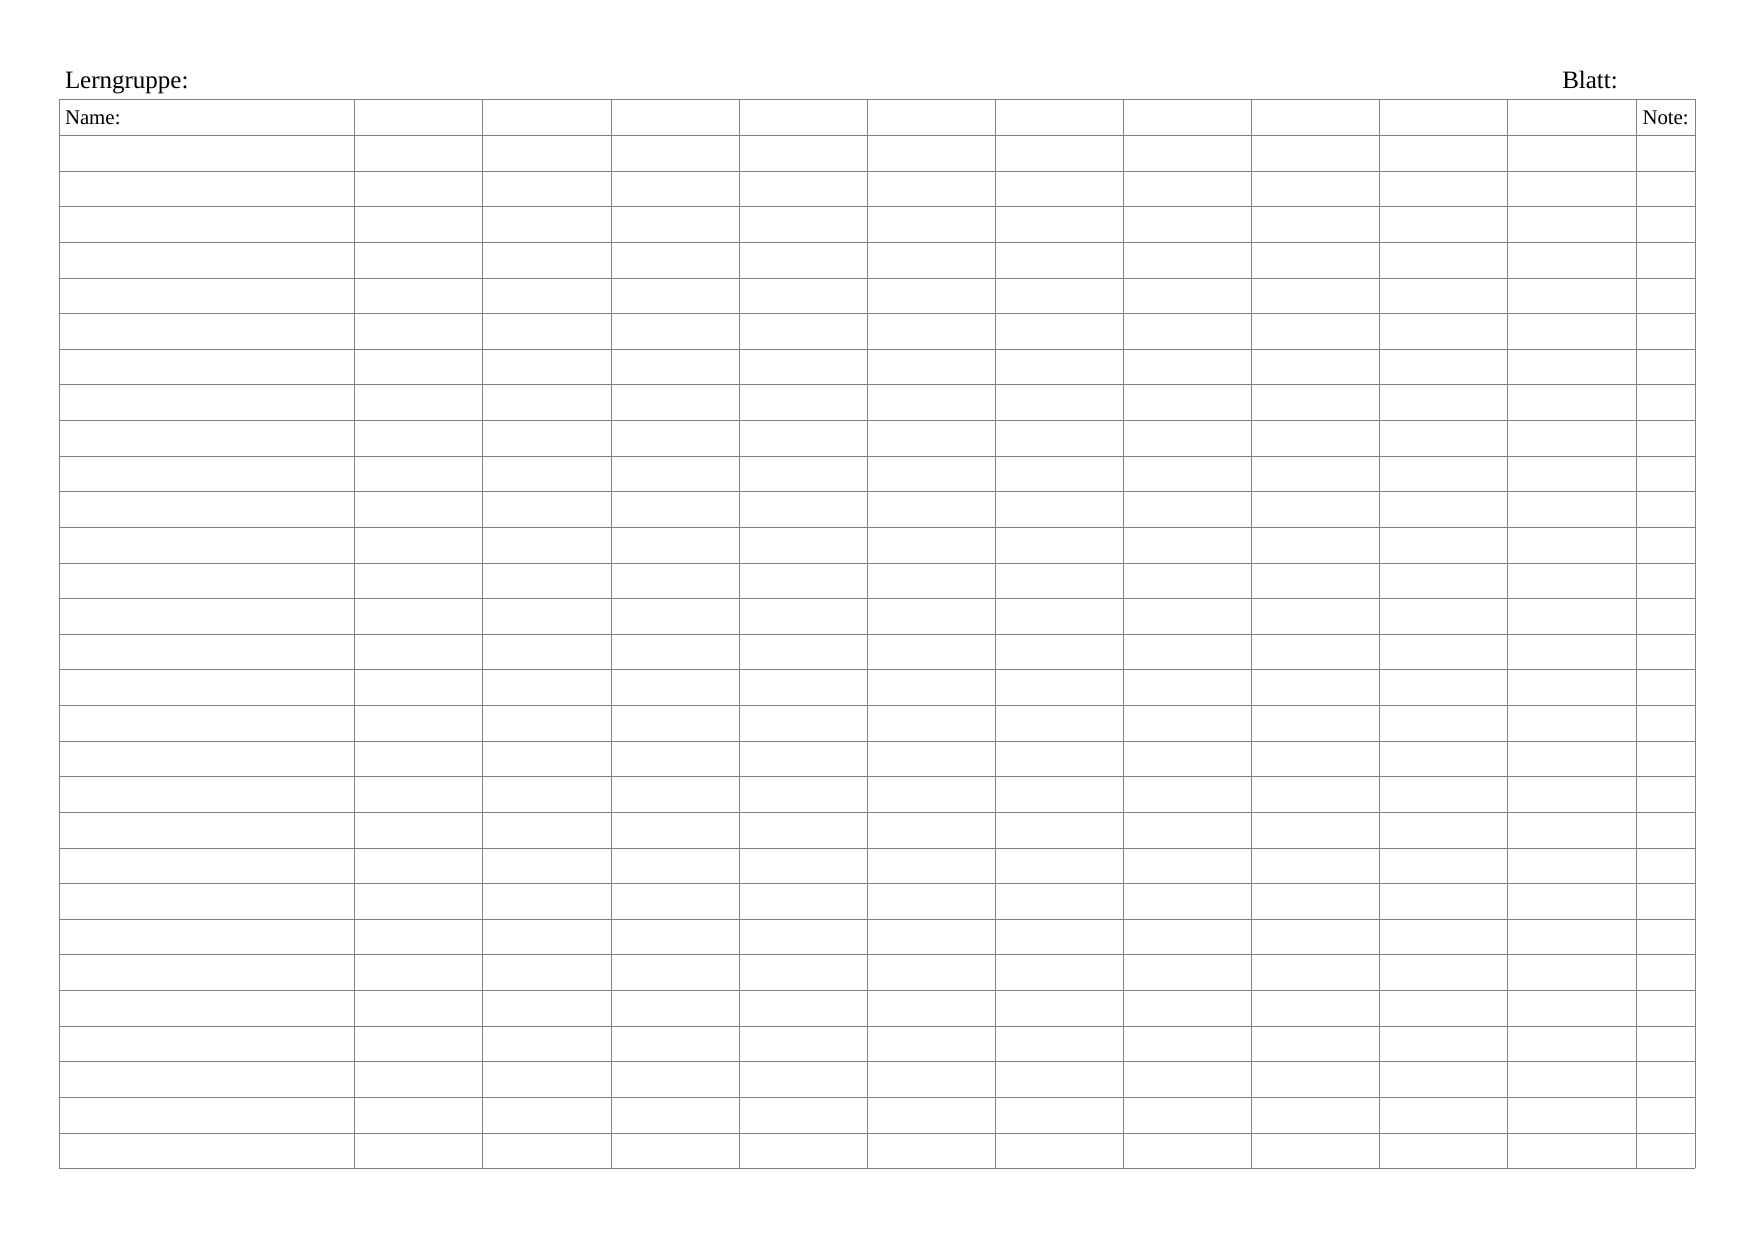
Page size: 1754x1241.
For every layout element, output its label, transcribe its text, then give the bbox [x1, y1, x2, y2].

table_cell [1124, 813, 1251, 847]
table_cell [612, 742, 739, 776]
table_cell [1124, 350, 1251, 384]
table_cell [483, 884, 611, 919]
table_cell [1637, 136, 1695, 171]
table_cell [483, 1098, 611, 1132]
table_cell [868, 492, 995, 527]
table_cell [1508, 991, 1636, 1026]
table_cell [1252, 920, 1379, 954]
table_cell [483, 207, 611, 242]
table_cell [1252, 350, 1379, 384]
table_cell [868, 991, 995, 1026]
table_cell [483, 1134, 611, 1168]
table_cell [60, 742, 354, 776]
table_cell [1508, 955, 1636, 990]
table_cell [60, 599, 354, 634]
table_cell [1508, 172, 1636, 206]
table_cell [483, 172, 611, 206]
table_header [1379, 59, 1507, 99]
table_cell [612, 1098, 739, 1132]
table_cell [483, 955, 611, 990]
table_cell [612, 599, 739, 634]
table_cell [1637, 279, 1695, 313]
table_cell [1508, 813, 1636, 847]
table_header [611, 59, 739, 99]
table_cell [868, 955, 995, 990]
table_cell [1124, 492, 1251, 527]
table_cell [868, 813, 995, 847]
table_cell [612, 100, 739, 135]
table_cell [355, 528, 482, 562]
table_cell [60, 635, 354, 669]
table_cell [1637, 813, 1695, 847]
table_cell [996, 1027, 1123, 1061]
table_cell [1124, 884, 1251, 919]
table_cell [612, 849, 739, 883]
table_header [354, 59, 482, 99]
table_cell [1252, 564, 1379, 598]
table_cell [612, 136, 739, 171]
table_cell [740, 920, 867, 954]
table_cell [1380, 813, 1507, 847]
table_cell [740, 1062, 867, 1097]
table_cell [1124, 279, 1251, 313]
table_cell [1637, 492, 1695, 527]
table_cell [483, 599, 611, 634]
table_cell [868, 279, 995, 313]
table_cell [1252, 599, 1379, 634]
table_cell [868, 528, 995, 562]
table_cell [1252, 635, 1379, 669]
table_cell [612, 528, 739, 562]
table_cell [60, 920, 354, 954]
table_cell [612, 207, 739, 242]
table_cell [740, 350, 867, 384]
table_cell [612, 279, 739, 313]
table_cell [996, 421, 1123, 456]
table_cell [1380, 635, 1507, 669]
table_cell [1508, 136, 1636, 171]
table_cell [483, 564, 611, 598]
table_cell [1637, 955, 1695, 990]
table_cell [1252, 314, 1379, 349]
table_cell [1508, 564, 1636, 598]
table_cell [483, 243, 611, 277]
table_cell [1637, 1134, 1695, 1168]
table_cell [740, 564, 867, 598]
table_cell [1637, 243, 1695, 277]
table_cell [1380, 955, 1507, 990]
table_cell [1380, 1027, 1507, 1061]
table_cell [483, 314, 611, 349]
table_cell [60, 955, 354, 990]
table_cell [355, 777, 482, 812]
table_cell [483, 706, 611, 741]
table_cell [612, 813, 739, 847]
table_cell [1508, 849, 1636, 883]
table_cell [355, 492, 482, 527]
table_cell [483, 670, 611, 705]
table_cell [740, 1098, 867, 1132]
table_cell [1124, 599, 1251, 634]
table_cell [1637, 207, 1695, 242]
table_header [1251, 59, 1379, 99]
table_cell [612, 706, 739, 741]
table_cell [483, 136, 611, 171]
table_cell [1380, 564, 1507, 598]
table_cell [868, 920, 995, 954]
table_cell [612, 457, 739, 491]
table_cell [60, 279, 354, 313]
table_cell [868, 884, 995, 919]
table_cell [1252, 492, 1379, 527]
table_cell [740, 279, 867, 313]
table_cell [612, 1062, 739, 1097]
table_cell [868, 385, 995, 420]
table_cell [996, 492, 1123, 527]
table_cell [1380, 207, 1507, 242]
table_cell [740, 421, 867, 456]
table_cell [996, 350, 1123, 384]
table_cell [740, 492, 867, 527]
table_header [1123, 59, 1251, 99]
table_cell [1252, 884, 1379, 919]
table_cell [1508, 599, 1636, 634]
table_cell [1637, 421, 1695, 456]
table_cell [1252, 172, 1379, 206]
table_cell [60, 849, 354, 883]
table_cell [1637, 920, 1695, 954]
table_cell [1380, 670, 1507, 705]
table_cell [355, 991, 482, 1026]
table_cell [1252, 279, 1379, 313]
table_cell [60, 1098, 354, 1132]
table_cell [1252, 813, 1379, 847]
table_cell [1508, 1134, 1636, 1168]
table_cell [740, 777, 867, 812]
table_cell [996, 991, 1123, 1026]
table_cell [1637, 777, 1695, 812]
table_cell [483, 350, 611, 384]
table_cell [868, 207, 995, 242]
table_cell [1380, 849, 1507, 883]
table_cell [612, 920, 739, 954]
table_cell [1124, 457, 1251, 491]
table_cell [1252, 849, 1379, 883]
table_cell [1252, 991, 1379, 1026]
table_cell [1252, 1027, 1379, 1061]
table_header [995, 59, 1123, 99]
table_cell [996, 243, 1123, 277]
table_cell [1124, 314, 1251, 349]
table_cell [740, 849, 867, 883]
table_cell [1508, 777, 1636, 812]
table_cell [868, 1098, 995, 1132]
table_cell [1637, 991, 1695, 1026]
table_cell [355, 599, 482, 634]
table_cell [483, 813, 611, 847]
table_cell [1380, 884, 1507, 919]
table_cell [1380, 457, 1507, 491]
table_cell [612, 172, 739, 206]
table_cell [1508, 243, 1636, 277]
table_cell [996, 813, 1123, 847]
table_cell [612, 884, 739, 919]
table_cell [740, 706, 867, 741]
table_cell [868, 243, 995, 277]
table_cell Note: [1637, 100, 1695, 135]
table_cell [740, 1027, 867, 1061]
table_cell [483, 385, 611, 420]
table_cell [1380, 528, 1507, 562]
table_cell [1380, 243, 1507, 277]
table_cell [60, 528, 354, 562]
table_cell [1252, 1134, 1379, 1168]
table_cell [1124, 849, 1251, 883]
table_cell [996, 457, 1123, 491]
table_cell [483, 920, 611, 954]
table_cell [868, 136, 995, 171]
table_cell [1508, 279, 1636, 313]
table_cell [996, 1062, 1123, 1097]
table_cell [1637, 564, 1695, 598]
table_cell [1508, 1098, 1636, 1132]
table_cell [1124, 742, 1251, 776]
table_cell [355, 207, 482, 242]
table_cell [483, 1062, 611, 1097]
table_cell [355, 457, 482, 491]
table_cell [1380, 1098, 1507, 1132]
table_cell [1124, 1062, 1251, 1097]
table_cell [1637, 314, 1695, 349]
table_cell [1124, 1027, 1251, 1061]
table_cell [868, 314, 995, 349]
table_cell [1380, 350, 1507, 384]
table_cell [483, 1027, 611, 1061]
table_cell [996, 1134, 1123, 1168]
table_cell [740, 955, 867, 990]
table_header Blatt: [1508, 59, 1636, 99]
table_cell [612, 492, 739, 527]
table_cell [1637, 528, 1695, 562]
table_cell [1124, 670, 1251, 705]
table_cell [1252, 777, 1379, 812]
table_cell [740, 385, 867, 420]
table_cell [868, 1027, 995, 1061]
table_cell [996, 172, 1123, 206]
table_cell [740, 207, 867, 242]
table_cell [1380, 706, 1507, 741]
table_cell [1508, 350, 1636, 384]
table_cell [868, 350, 995, 384]
table_cell [355, 955, 482, 990]
table_cell [740, 813, 867, 847]
table_header [867, 59, 995, 99]
table_cell [1508, 207, 1636, 242]
table_cell [1637, 1098, 1695, 1132]
table_cell [740, 670, 867, 705]
table_cell [355, 279, 482, 313]
table_cell [740, 100, 867, 135]
table_cell [60, 457, 354, 491]
table_cell [355, 243, 482, 277]
table_header [483, 59, 611, 99]
table_cell [1380, 421, 1507, 456]
table_cell [868, 777, 995, 812]
table_cell [1380, 1134, 1507, 1168]
table_cell [1380, 1062, 1507, 1097]
table_cell [355, 670, 482, 705]
table_cell [483, 849, 611, 883]
table_cell [1380, 100, 1507, 135]
table_cell [868, 172, 995, 206]
table_cell [483, 457, 611, 491]
table_cell Name: [60, 100, 354, 135]
table_cell [1637, 635, 1695, 669]
table_cell [355, 813, 482, 847]
table_cell [483, 492, 611, 527]
table_cell [868, 564, 995, 598]
table_cell [996, 742, 1123, 776]
table_cell [355, 564, 482, 598]
table_cell [868, 100, 995, 135]
table_cell [1252, 243, 1379, 277]
table_cell [996, 635, 1123, 669]
table_cell [355, 920, 482, 954]
table_cell [355, 706, 482, 741]
table_cell [996, 955, 1123, 990]
table_cell [355, 1134, 482, 1168]
table_cell [1508, 670, 1636, 705]
table_cell [996, 528, 1123, 562]
table_cell [996, 920, 1123, 954]
table_cell [996, 207, 1123, 242]
table_cell [60, 350, 354, 384]
table_header [1636, 59, 1695, 99]
table_cell [868, 849, 995, 883]
table_cell [740, 457, 867, 491]
table_cell [1637, 1027, 1695, 1061]
table_cell [1124, 528, 1251, 562]
table_cell [60, 706, 354, 741]
table_cell [1252, 528, 1379, 562]
table_cell [1124, 1134, 1251, 1168]
table_cell [740, 172, 867, 206]
table_cell [60, 1027, 354, 1061]
table_cell [1508, 706, 1636, 741]
table_cell [1124, 955, 1251, 990]
table_cell [355, 100, 482, 135]
table_cell [868, 421, 995, 456]
table_cell [1380, 920, 1507, 954]
table_cell [740, 243, 867, 277]
table_cell [612, 564, 739, 598]
table_cell [612, 314, 739, 349]
table_cell [996, 1098, 1123, 1132]
table_cell [1508, 492, 1636, 527]
table_cell [355, 350, 482, 384]
table_cell [60, 243, 354, 277]
table_cell [60, 492, 354, 527]
table_cell [60, 421, 354, 456]
table_cell [740, 991, 867, 1026]
table_cell [1637, 884, 1695, 919]
table_cell [1380, 136, 1507, 171]
table_cell [740, 314, 867, 349]
table_cell [1124, 920, 1251, 954]
table_cell [740, 599, 867, 634]
table_cell [1637, 457, 1695, 491]
table_cell [996, 100, 1123, 135]
table_cell [1380, 492, 1507, 527]
table_cell [1124, 1098, 1251, 1132]
table_cell [355, 314, 482, 349]
table_cell [1124, 207, 1251, 242]
table_header [739, 59, 867, 99]
table_cell [612, 243, 739, 277]
table_cell [355, 136, 482, 171]
table_cell [60, 813, 354, 847]
table_cell [996, 670, 1123, 705]
table_cell [60, 670, 354, 705]
table_cell [1380, 777, 1507, 812]
table_cell [612, 350, 739, 384]
table_cell [1124, 385, 1251, 420]
table_cell [60, 136, 354, 171]
table_cell [1252, 670, 1379, 705]
table_cell [1124, 564, 1251, 598]
table_cell [355, 849, 482, 883]
table_cell [1124, 706, 1251, 741]
table_cell [355, 172, 482, 206]
table_cell [355, 421, 482, 456]
table_cell [1380, 172, 1507, 206]
table_cell [60, 385, 354, 420]
table_cell [1508, 457, 1636, 491]
table_cell [60, 1062, 354, 1097]
table_cell [996, 385, 1123, 420]
table_cell [1637, 599, 1695, 634]
table_cell [868, 1134, 995, 1168]
table_cell [1508, 421, 1636, 456]
table_cell [60, 564, 354, 598]
table_cell [612, 635, 739, 669]
table_cell [996, 777, 1123, 812]
table_cell [1508, 742, 1636, 776]
table_cell [1124, 243, 1251, 277]
table_cell [483, 991, 611, 1026]
table_cell [1252, 955, 1379, 990]
table_cell [1508, 1027, 1636, 1061]
table_cell [1252, 457, 1379, 491]
table_cell [1637, 849, 1695, 883]
table_cell [1252, 1098, 1379, 1132]
table_cell [1252, 706, 1379, 741]
table_cell [1252, 207, 1379, 242]
table_cell [1252, 136, 1379, 171]
table_cell [1252, 421, 1379, 456]
table_cell [1508, 920, 1636, 954]
table_cell [355, 884, 482, 919]
table_cell [1637, 670, 1695, 705]
table_cell [483, 742, 611, 776]
table_cell [740, 884, 867, 919]
table_cell [60, 991, 354, 1026]
table_cell [868, 706, 995, 741]
table_cell [868, 599, 995, 634]
table_cell [1252, 385, 1379, 420]
table_cell [483, 279, 611, 313]
table_cell [1124, 635, 1251, 669]
table_cell [1252, 100, 1379, 135]
table_cell [483, 635, 611, 669]
table_cell [60, 207, 354, 242]
table_cell [1380, 314, 1507, 349]
table_header Lerngruppe: [59, 59, 354, 99]
table_cell [1637, 350, 1695, 384]
table_cell [1637, 1062, 1695, 1097]
table_cell [1508, 314, 1636, 349]
table_cell [1637, 742, 1695, 776]
table_cell [483, 528, 611, 562]
table_cell [1252, 742, 1379, 776]
table_cell [355, 385, 482, 420]
table_cell [60, 314, 354, 349]
table_cell [483, 100, 611, 135]
table_cell [483, 777, 611, 812]
table_cell [612, 1027, 739, 1061]
table_cell [1124, 421, 1251, 456]
table_cell [483, 421, 611, 456]
table_cell [740, 528, 867, 562]
table_cell [868, 1062, 995, 1097]
table_cell [1124, 136, 1251, 171]
table_cell [60, 172, 354, 206]
table_cell [60, 777, 354, 812]
table_cell [996, 279, 1123, 313]
table_cell [868, 457, 995, 491]
table_cell [996, 599, 1123, 634]
table_cell [1380, 991, 1507, 1026]
table_cell [612, 955, 739, 990]
table_cell [996, 314, 1123, 349]
table_cell [996, 564, 1123, 598]
table_cell [1380, 279, 1507, 313]
table_cell [612, 670, 739, 705]
table_cell [60, 1134, 354, 1168]
table_cell [1508, 1062, 1636, 1097]
table_cell [868, 635, 995, 669]
table_cell [1508, 884, 1636, 919]
table_cell [740, 635, 867, 669]
table_cell [740, 742, 867, 776]
table_cell [355, 1062, 482, 1097]
table_cell [1252, 1062, 1379, 1097]
table_cell [996, 136, 1123, 171]
table_cell [355, 635, 482, 669]
table_cell [1380, 742, 1507, 776]
table_cell [612, 421, 739, 456]
table_cell [1637, 385, 1695, 420]
table_cell [1124, 777, 1251, 812]
table_cell [1508, 528, 1636, 562]
table_cell [1124, 100, 1251, 135]
table_cell [1508, 385, 1636, 420]
table_cell [355, 1098, 482, 1132]
table_cell [1380, 599, 1507, 634]
table_cell [612, 1134, 739, 1168]
table_cell [1637, 172, 1695, 206]
table_cell [1124, 172, 1251, 206]
table_cell [1508, 100, 1636, 135]
table_cell [355, 1027, 482, 1061]
table_cell [996, 706, 1123, 741]
table_cell [868, 670, 995, 705]
table_cell [1124, 991, 1251, 1026]
table_cell [996, 884, 1123, 919]
table_cell [60, 884, 354, 919]
table_cell [1380, 385, 1507, 420]
table_cell [996, 849, 1123, 883]
table_cell [1637, 706, 1695, 741]
table_cell [612, 777, 739, 812]
table_cell [868, 742, 995, 776]
table_cell [740, 136, 867, 171]
table_cell [355, 742, 482, 776]
table_cell [612, 991, 739, 1026]
table_cell [1508, 635, 1636, 669]
table_cell [612, 385, 739, 420]
table_cell [740, 1134, 867, 1168]
